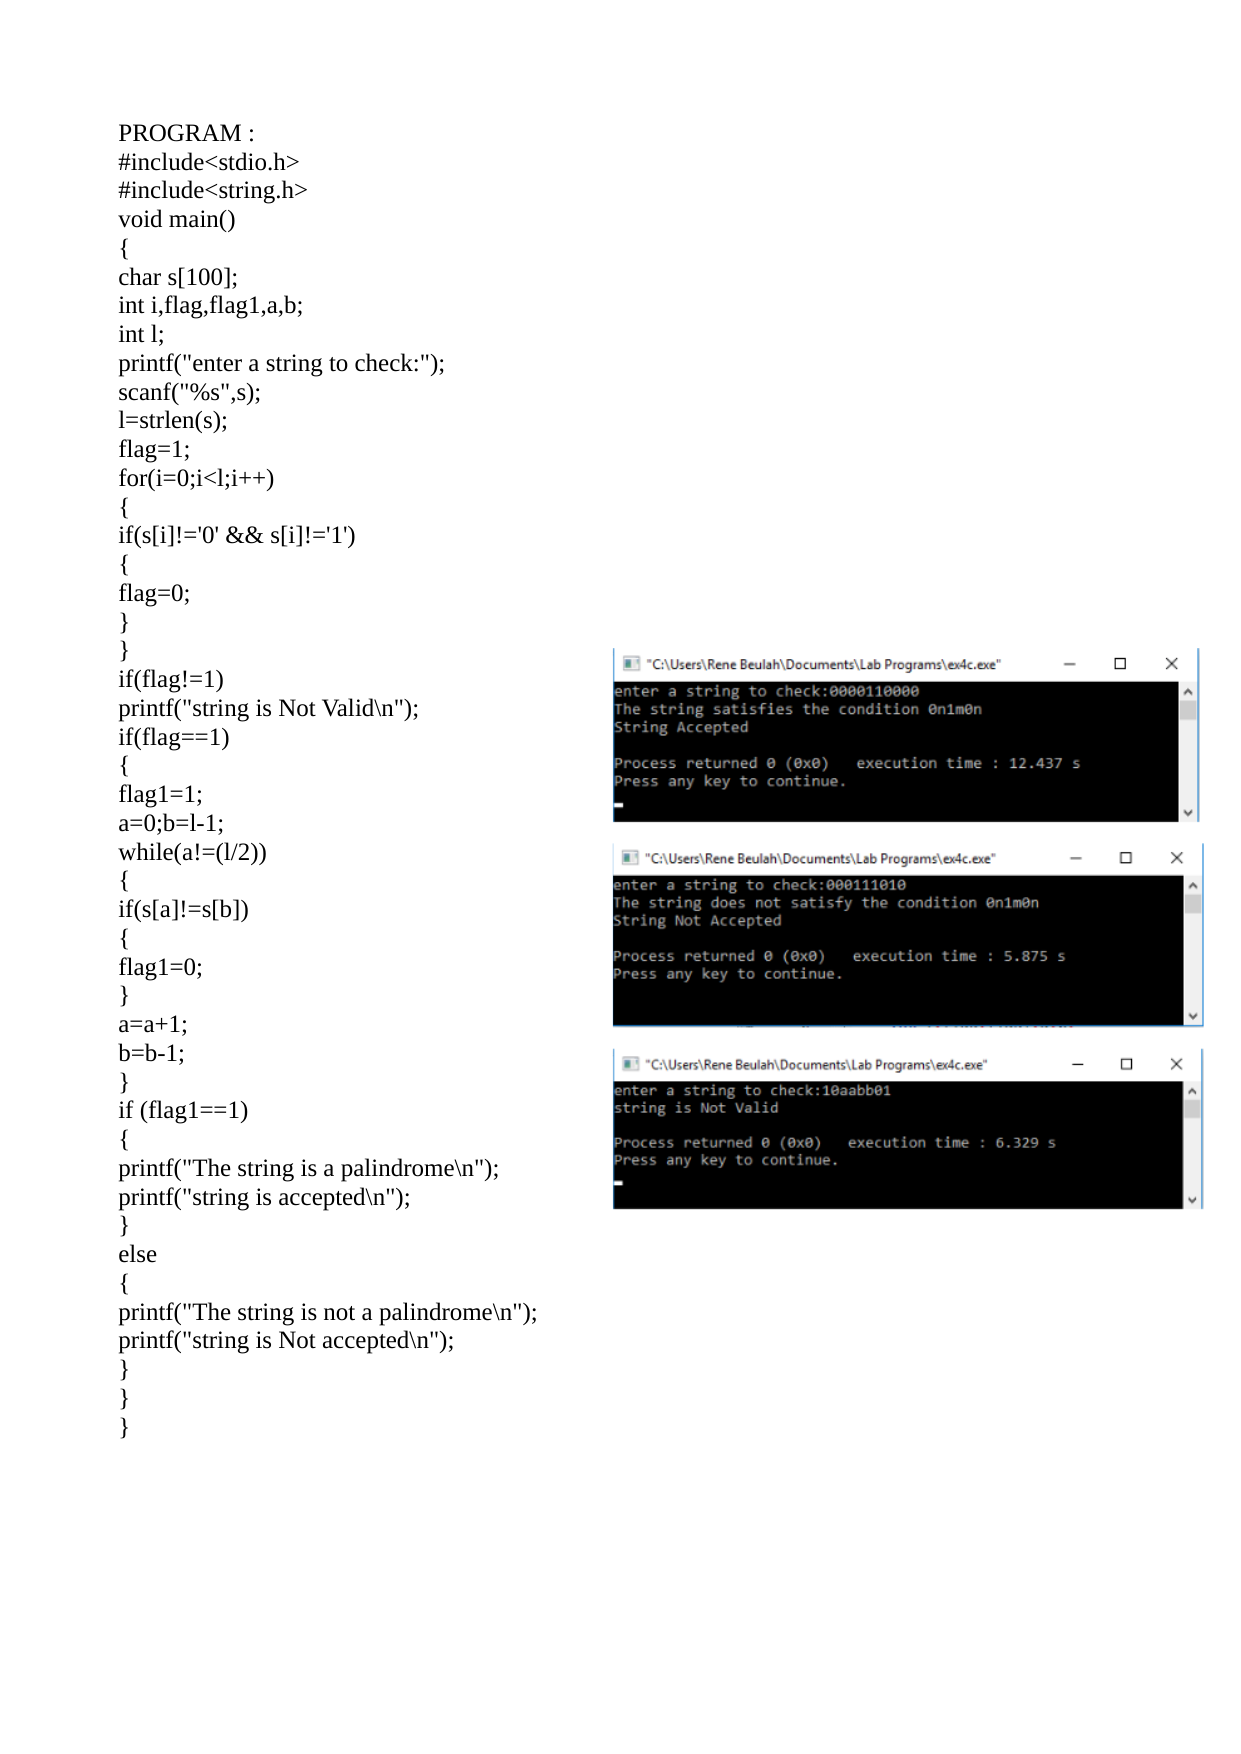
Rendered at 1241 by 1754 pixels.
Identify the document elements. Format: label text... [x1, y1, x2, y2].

text } [118, 636, 1122, 664]
text int i,flag,flag1,a,b; [118, 291, 1122, 319]
text void main() [118, 204, 1122, 233]
text b=b-1; [118, 1038, 612, 1067]
text { [118, 866, 612, 894]
text int l; [118, 319, 1122, 348]
text a=a+1; [118, 1009, 612, 1038]
text l=strlen(s); [118, 406, 1122, 434]
picture [612, 648, 1204, 1213]
text flag1=0; [118, 952, 612, 981]
text scanf("%s",s); [118, 377, 1122, 406]
text { [118, 923, 612, 952]
text printf("The string is not a palindrome\n"); [118, 1297, 1122, 1326]
text } [118, 607, 1122, 636]
text printf("The string is a palindrome\n"); [118, 1153, 612, 1182]
text else [118, 1239, 1122, 1268]
text while(a!=(l/2)) [118, 837, 612, 866]
text printf("string is accepted\n"); [118, 1182, 612, 1211]
text char s[100]; [118, 262, 1122, 291]
text } [118, 1412, 1122, 1441]
text if(flag==1) [118, 722, 612, 751]
text } [118, 1067, 612, 1096]
text if(s[i]!='0' && s[i]!='1') [118, 521, 1122, 549]
text PROGRAM : [118, 118, 1122, 147]
text flag1=1; [118, 779, 612, 808]
text printf("string is Not Valid\n"); [118, 693, 612, 722]
text { [118, 549, 1122, 578]
text } [118, 1354, 1122, 1383]
text { [118, 751, 612, 779]
text } [118, 1383, 1122, 1412]
text { [118, 1268, 1122, 1297]
text { [118, 1124, 612, 1153]
text { [118, 492, 1122, 521]
text if(s[a]!=s[b]) [118, 894, 612, 923]
text a=0;b=l-1; [118, 808, 612, 837]
text #include<stdio.h> [118, 147, 1122, 176]
text flag=0; [118, 578, 1122, 607]
text printf("enter a string to check:"); [118, 348, 1122, 377]
text for(i=0;i<l;i++) [118, 463, 1122, 492]
text { [118, 233, 1122, 262]
text } [118, 1211, 1122, 1239]
text } [118, 981, 612, 1009]
text if(flag!=1) [118, 664, 612, 693]
text flag=1; [118, 434, 1122, 463]
text printf("string is Not accepted\n"); [118, 1326, 1122, 1354]
text #include<string.h> [118, 176, 1122, 204]
text if (flag1==1) [118, 1096, 612, 1124]
